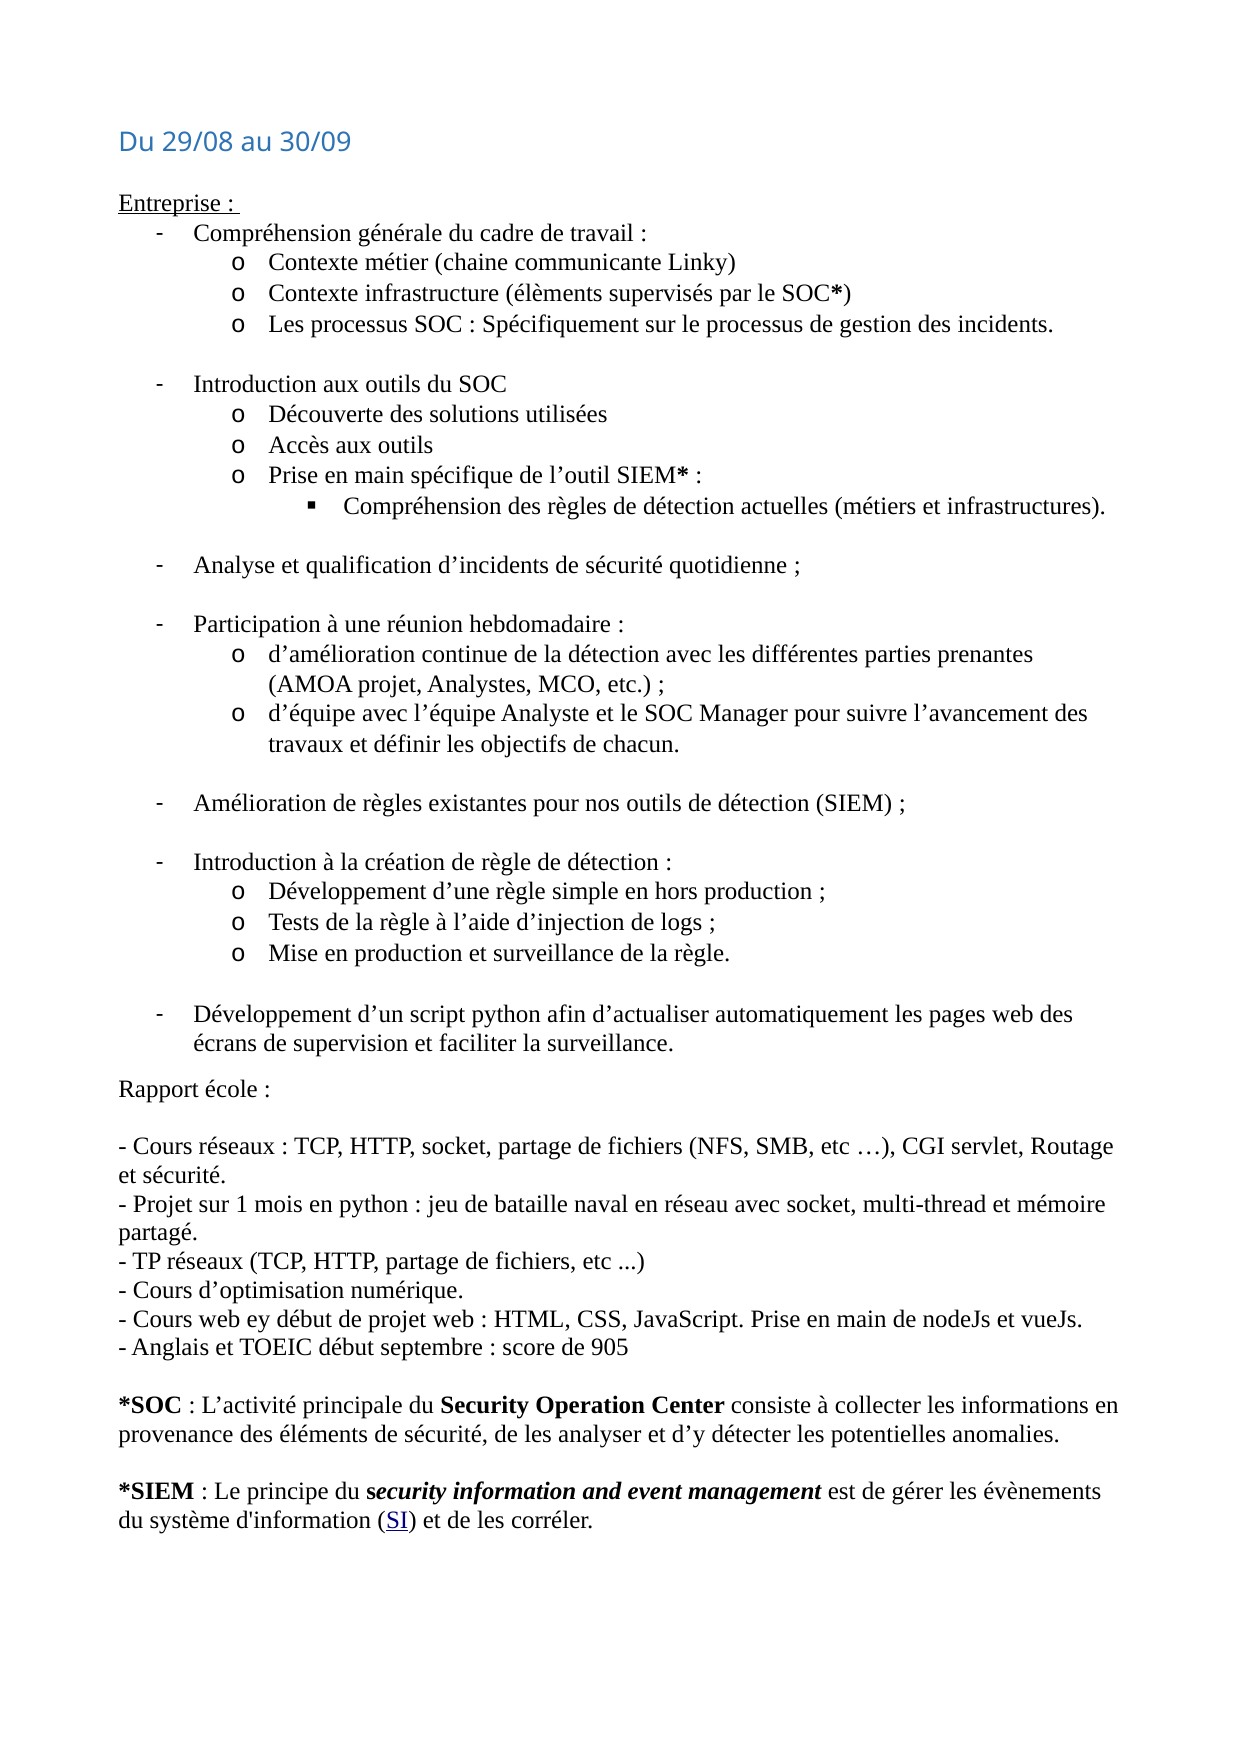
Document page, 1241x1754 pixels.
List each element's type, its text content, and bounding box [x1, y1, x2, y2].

list Tests de la règle à l’aide d’injection de logs ; [231, 907, 1122, 938]
subtitle Du 29/08 au 30/09 [118, 122, 1122, 159]
list d’équipe avec l’équipe Analyste et le SOC Manager pour suivre l’avancement des travaux et définir les objectifs de chacun. [231, 698, 1122, 758]
list Analyse et qualification d’incidents de sécurité quotidienne ; [156, 549, 1122, 579]
list Développement d’une règle simple en hors production ; [231, 876, 1122, 907]
list Les processus SOC : Spécifiquement sur le processus de gestion des incidents. [231, 309, 1122, 340]
text - Anglais et TOEIC début septembre : score de 905 [118, 1332, 1122, 1361]
text Rapport école : [118, 1074, 1122, 1102]
text - TP réseaux (TCP, HTTP, partage de fichiers, etc ...) [118, 1246, 1122, 1275]
list Développement d’un script python afin d’actualiser automatiquement les pages web des écrans de supervision et faciliter la surveillance. [156, 998, 1122, 1057]
text Entreprise : [118, 188, 1122, 217]
text *SOC : L’activité principale du Security Operation Center consiste à collecter les informations en provenance des éléments de sécurité, de les analyser et d’y détecter les potentielles anomalies. [118, 1390, 1122, 1447]
text - Cours web ey début de projet web : HTML, CSS, JavaScript. Prise en main de nodeJs et vueJs. [118, 1304, 1122, 1332]
list Accès aux outils [231, 430, 1122, 461]
list Introduction aux outils du SOC [156, 368, 1122, 399]
text *SIEM : Le principe du security information and event management est de gérer les évènements du système d'information (SI) et de les corréler. [118, 1476, 1122, 1534]
text - Cours d’optimisation numérique. [118, 1275, 1122, 1304]
list Prise en main spécifique de l’outil SIEM* : [231, 461, 1122, 491]
list d’amélioration continue de la détection avec les différentes parties prenantes (AMOA projet, Analystes, MCO, etc.) ; [231, 639, 1122, 698]
list Contexte métier (chaine communicante Linky) [231, 247, 1122, 278]
list Mise en production et surveillance de la règle. [231, 938, 1122, 969]
text - Projet sur 1 mois en python : jeu de bataille naval en réseau avec socket, multi-thread et mémoire partagé. [118, 1189, 1122, 1246]
list Compréhension générale du cadre de travail : [156, 217, 1122, 247]
list Participation à une réunion hebdomadaire : [156, 608, 1122, 639]
list Découverte des solutions utilisées [231, 399, 1122, 430]
text - Cours réseaux : TCP, HTTP, socket, partage de fichiers (NFS, SMB, etc …), CGI servlet, Routage et sécurité. [118, 1131, 1122, 1189]
list Compréhension des règles de détection actuelles (métiers et infrastructures). [306, 491, 1122, 520]
list Introduction à la création de règle de détection : [156, 846, 1122, 876]
list Contexte infrastructure (élèments supervisés par le SOC*) [231, 278, 1122, 309]
list Amélioration de règles existantes pour nos outils de détection (SIEM) ; [156, 787, 1122, 817]
